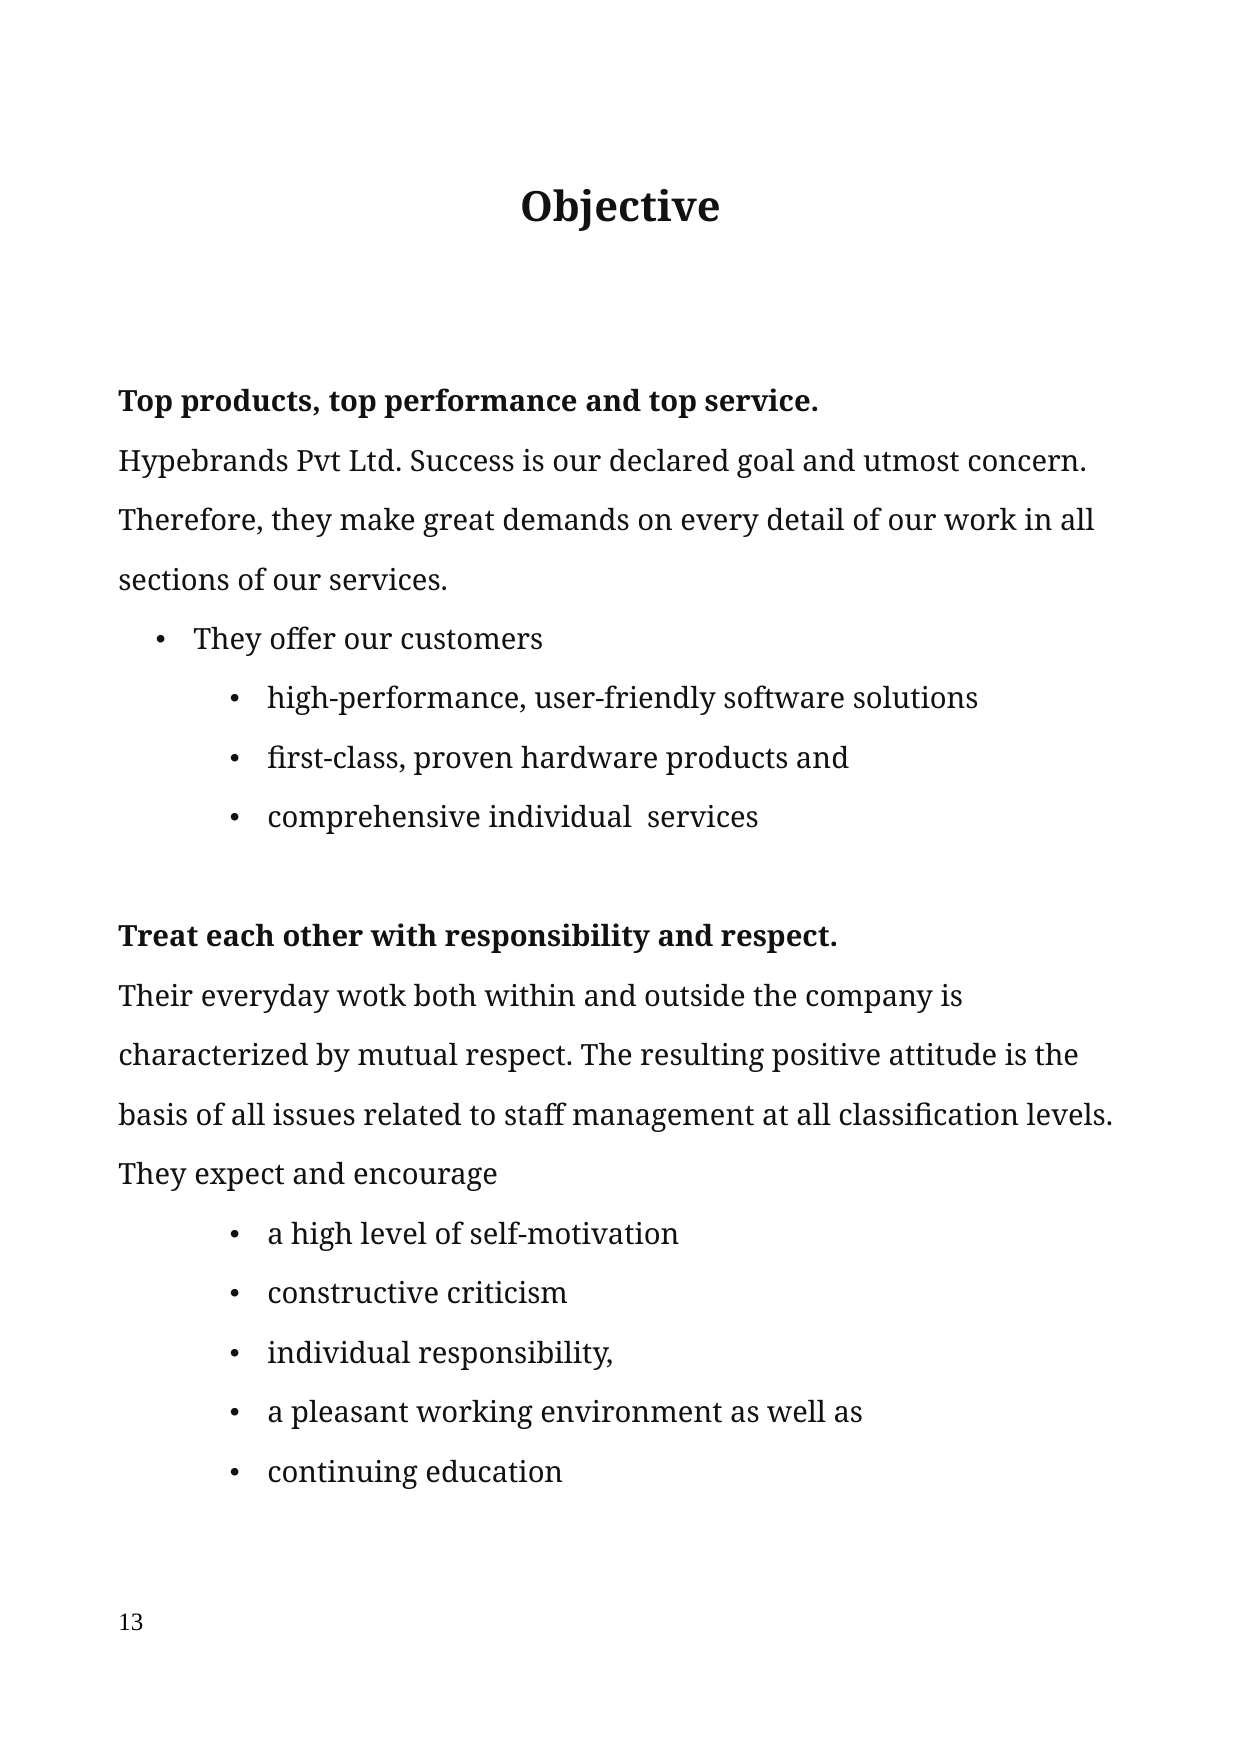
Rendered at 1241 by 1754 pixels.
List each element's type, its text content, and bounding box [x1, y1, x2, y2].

list They offer our customers [156, 618, 1122, 658]
text Top products, top performance and top service. [118, 380, 1122, 420]
list a high level of self-motivation [229, 1213, 1122, 1253]
list comprehensive individual services [229, 797, 1122, 836]
text Their everyday wotk both within and outside the company is characterized by mutual respect. The resulting positive attitude is the basis of all issues related to staff management at all classification levels. [118, 975, 1122, 1134]
list constructive criticism [229, 1273, 1122, 1312]
list first-class, proven hardware products and [229, 737, 1122, 777]
text Treat each other with responsibility and respect. [118, 916, 1122, 955]
list continuing education [229, 1451, 1122, 1491]
list high-performance, user-friendly software solutions [229, 678, 1122, 717]
text They expect and encourage [118, 1154, 1122, 1193]
list individual responsibility, [229, 1332, 1122, 1372]
list a pleasant working environment as well as [229, 1392, 1122, 1431]
text Hypebrands Pvt Ltd. Success is our declared goal and utmost concern. Therefore, they make great demands on every detail of our work in all sections of our services. [118, 440, 1122, 598]
text Objective [118, 176, 1122, 233]
